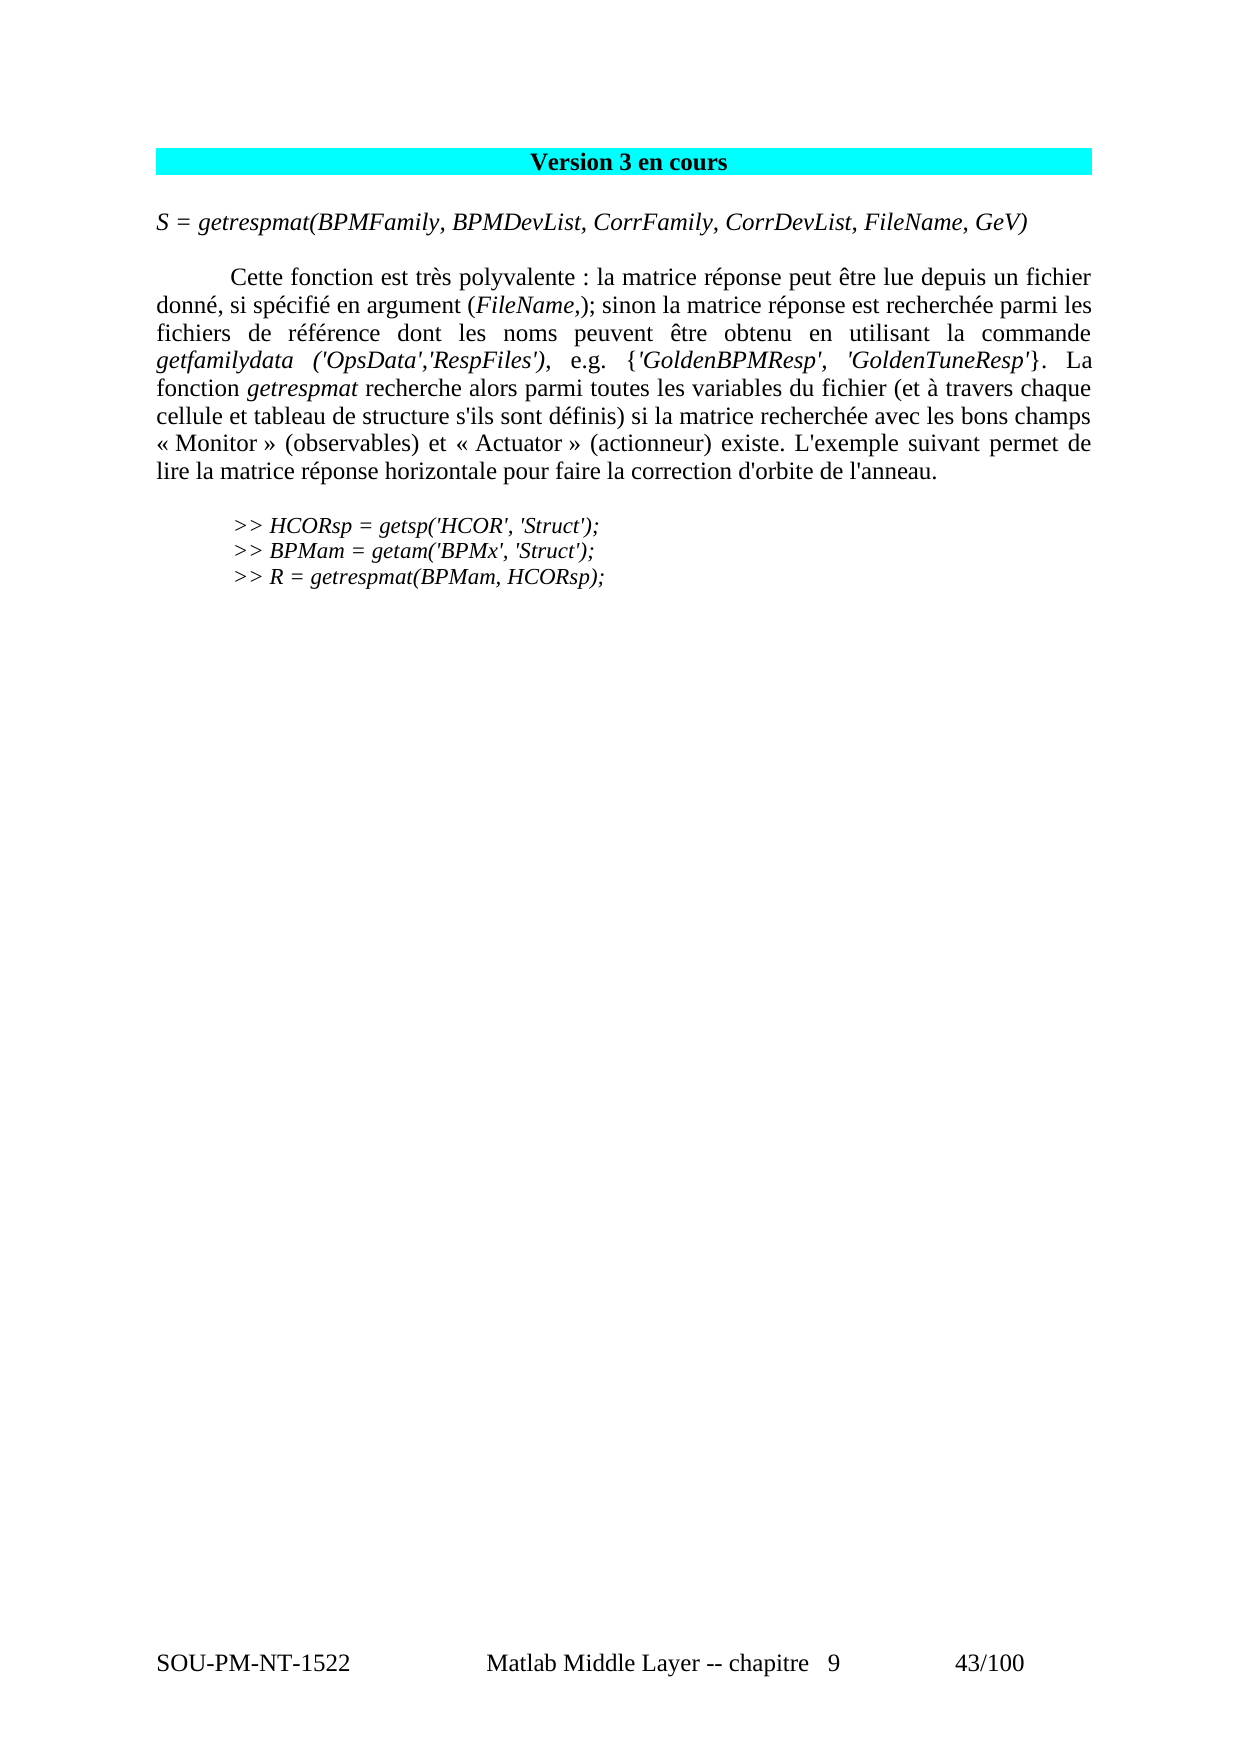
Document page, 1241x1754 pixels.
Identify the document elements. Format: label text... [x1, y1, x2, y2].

text >> R = getrespmat(BPMam, HCORsp); [233, 564, 1092, 589]
text S = getrespmat(BPMFamily, BPMDevList, CorrFamily, CorrDevList, FileName, GeV) [156, 208, 1092, 236]
text >> BPMam = getam('BPMx', 'Struct'); [233, 538, 1092, 564]
text Cette fonction est très polyvalente : la matrice réponse peut être lue depuis un fichier donné, si spécifié en argument (FileName,); sinon la matrice réponse est recherchée parmi les fichiers de référence dont les noms peuvent être obtenu en utilisant la commande getfamilydata ('OpsData','RespFiles'), e.g. {'GoldenBPMResp', 'GoldenTuneResp'}. La fonction getrespmat recherche alors parmi toutes les variables du fichier (et à travers chaque cellule et tableau de structure s'ils sont définis) si la matrice recherchée avec les bons champs « Monitor » (observables) et « Actuator » (actionneur) existe. L'exemple suivant permet de lire la matrice réponse horizontale pour faire la correction d'orbite de l'anneau. [156, 263, 1092, 485]
text >> HCORsp = getsp('HCOR', 'Struct'); [233, 513, 1092, 538]
